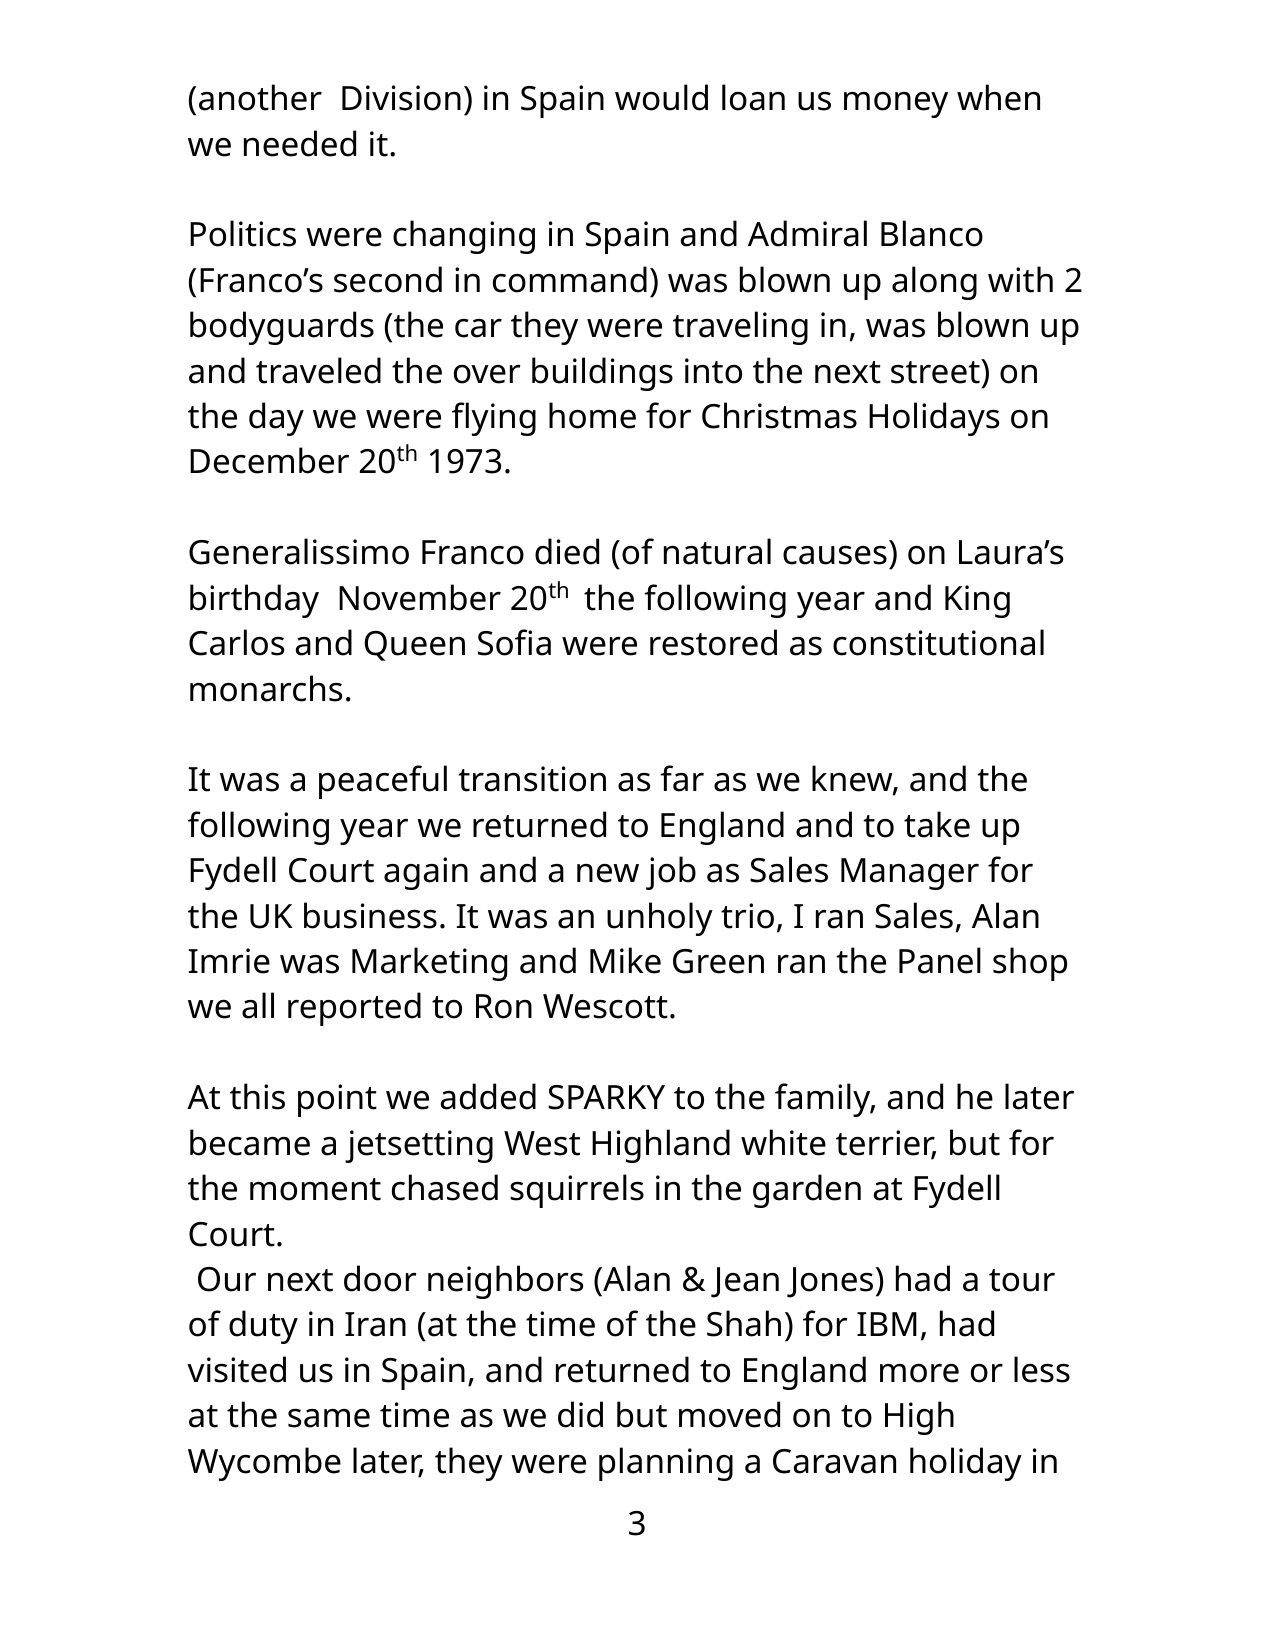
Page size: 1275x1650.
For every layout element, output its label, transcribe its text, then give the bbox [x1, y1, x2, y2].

text (another Division) in Spain would loan us money when we needed it. [187, 75, 1087, 166]
text Generalissimo Franco died (of natural causes) on Laura’s birthday November 20th the following year and King Carlos and Queen Sofia were restored as constitutional monarchs. [187, 529, 1087, 711]
text Our next door neighbors (Alan & Jean Jones) had a tour of duty in Iran (at the time of the Shah) for IBM, had visited us in Spain, and returned to England more or less at the same time as we did but moved on to High Wycombe later, they were planning a Caravan holiday in [187, 1256, 1087, 1483]
text At this point we added SPARKY to the family, and he later became a jetsetting West Highland white terrier, but for the moment chased squirrels in the garden at Fydell Court. [187, 1074, 1087, 1256]
text Politics were changing in Spain and Admiral Blanco (Franco’s second in command) was blown up along with 2 bodyguards (the car they were traveling in, was blown up and traveled the over buildings into the next street) on the day we were flying home for Christmas Holidays on December 20th 1973. [187, 211, 1087, 484]
text It was a peaceful transition as far as we knew, and the following year we returned to England and to take up Fydell Court again and a new job as Sales Manager for the UK business. It was an unholy trio, I ran Sales, Alan Imrie was Marketing and Mike Green ran the Panel shop we all reported to Ron Wescott. [187, 756, 1087, 1029]
